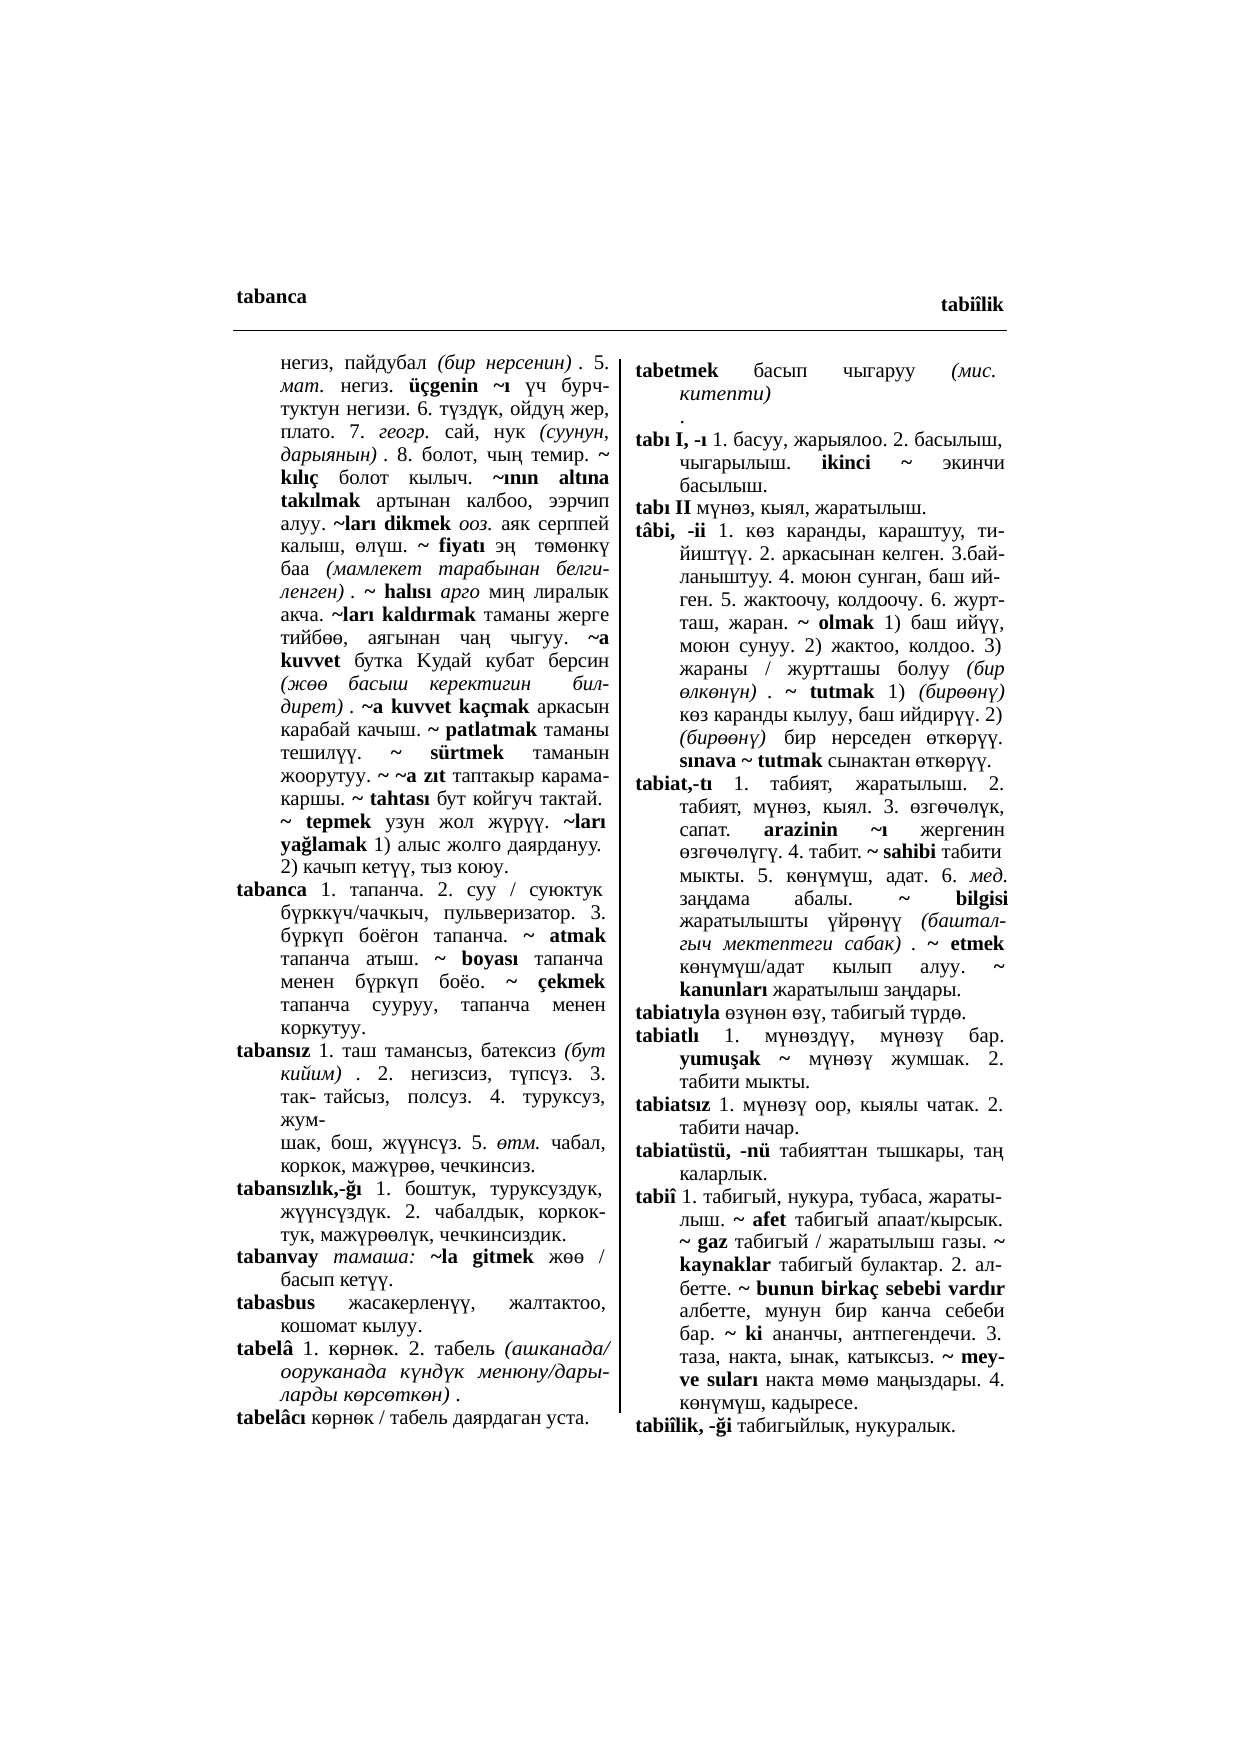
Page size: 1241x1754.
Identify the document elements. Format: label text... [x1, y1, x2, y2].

text табити мыкты. [679, 1070, 811, 1093]
text tabanca [236, 284, 307, 308]
text tabanca 1. тапанча. 2. суу / суюктук [236, 878, 609, 901]
text tabı II мүнөз, кыял, жаратылыш. [635, 497, 1065, 519]
text 2) качып кетүү, тыз коюу. [280, 856, 512, 878]
text sınava ~ tutmak сынактан өткөрүү. [679, 749, 993, 772]
text таза, накта, ынак, катыксыз. ~ mey- ve suları накта мөмө маңыздары. 4. көнүмүш, кадыресе. [679, 1345, 1005, 1414]
text бүрккүч/чачкыч, пульверизатор. 3. бүркүп боёгон тапанча. ~ atmak тапанча атыш. ~ boyası тапанча [280, 901, 606, 970]
text tabetmek басып чыгаруу (мис. [635, 358, 1065, 382]
text ген. 5. жактоочу, колдоочу. 6. журт- таш, жаран. ~ olmak 1) баш ийүү, моюн сунуу. 2) жактоо, колдоо. 3) [679, 588, 1005, 657]
text негиз, пайдубал (бир нерсенин) . 5. мат. негиз. üçgenin ~ı үч бурч- туктун негизи. 6. түздүк, ойдуң жер, плато. 7. геогр. сай, нук (суунун, дарыянын) . 8. болот, чың темир. ~ kılıç болот кылыч. ~ının altına takılmak артынан калбоо, ээрчип алуу. ~ları dikmek ооз. аяк серппей калыш, өлүш. ~ fiyatı эң төмөнкү баа (мамлекет тарабынан белги- ленген) . ~ halısı арго миң лиралык акча. ~ları kaldırmak таманы жерге тийбөө, аягынан чаң чыгуу. ~a kuvvet бутка Kудай кубат берсин (жөө басыш керектигин бил- дирет) . ~a kuvvet kaçmak аркасын карабай качыш. ~ patlatmak таманы тешилүү. ~ sürtmek таманын жоорутуу. ~ ~a zıt таптакыр карама- каршы. ~ tahtası бут койгуч тактай. [280, 350, 609, 809]
text tabiatsız 1. мүнөзү оор, кыялы чатак. 2. [635, 1093, 1065, 1116]
text басып кетүү. [280, 1268, 395, 1291]
text tabanvay тамаша: ~la gitmek жөө / [236, 1246, 609, 1268]
text tabiatüstü, -nü табияттан тышкары, таң каларлык. [635, 1139, 1005, 1185]
text бетте. ~ bunun birkaç sebebi vardır албетте, мунун бир канча себеби бар. ~ ki ананчы, антпегендечи. 3. [679, 1277, 1005, 1345]
text жүүнсүздүк. 2. чабалдык, коркок- тук, мажүрөөлүк, чечкинсиздик. [280, 1200, 606, 1246]
text китепти) . [679, 382, 781, 428]
text менен бүркүп боёо. ~ çekmek тапанча сууруу, тапанча менен коркутуу. [280, 970, 606, 1039]
text чыгарылыш. ikinci ~ экинчи басылыш. [679, 451, 1005, 497]
text (бирөөнү) бир нерседен өткөрүү. [679, 726, 1005, 749]
text tabasbus жасакерленүү, жалтактоо, кошомат кылуу. [236, 1291, 606, 1337]
text tabiîlik, -ği табигыйлык, нукуралык. [635, 1414, 1065, 1437]
text tabansız 1. таш тамансыз, батексиз (бут кийим) . 2. негизсиз, түпсүз. 3. так- тайсыз, полсуз. 4. туруксуз, жум- [236, 1039, 606, 1131]
text yumuşak ~ мүнөзү жумшак. 2. [679, 1047, 1005, 1070]
text tabiîlik [941, 292, 1065, 316]
text табият, мүнөз, кыял. 3. өзгөчөлүк, сапат. arazinin ~ı жергенин өзгөчөлүгү. 4. табит. ~ sahibi табити [679, 795, 1005, 863]
text tabı I, -ı 1. басуу, жарыялоо. 2. басылыш, [635, 428, 1065, 451]
text tabiatıyla өзүнөн өзү, табигый түрдө. [635, 1001, 1038, 1024]
text ~ gaz табигый / жаратылыш газы. ~ kaynaklar табигый булактар. 2. ал- [679, 1231, 1005, 1276]
text tâbi, -ii 1. көз каранды, караштуу, ти- йиштүү. 2. аркасынан келген. 3.бай- ланыштуу. 4. моюн сунган, баш ий- [635, 519, 1005, 588]
text табити начар. [679, 1116, 801, 1139]
text tabiî 1. табигый, нукура, тубаса, жараты- [635, 1185, 1038, 1208]
text ~ tepmek узун жол жүрүү. ~ları yağlamak 1) алыс жолго даярдануу. [280, 810, 606, 856]
text лыш. ~ afet табигый апаат/кырсык. [679, 1208, 1005, 1231]
text tabiatlı 1. мүнөздүү, мүнөзү бар. [635, 1024, 1065, 1047]
text мыкты. 5. көнүмүш, адат. 6. мед. заңдама абалы. ~ bilgisi жаратылышты үйрөнүү (баштал- [679, 864, 1008, 932]
text tabiat,-tı 1. табият, жаратылыш. 2. [635, 772, 1065, 795]
text tabelâ 1. көрнөк. 2. табель (ашканада/ ооруканада күндүк менюну/дары- ларды көрсөткөн) . [236, 1337, 609, 1406]
text жараны / журтташы болуу (бир өлкөнүн) . ~ tutmak 1) (бирөөнү) көз каранды кылуу, баш ийдирүү. 2) [679, 657, 1005, 726]
text tabelâcı көрнөк / табель даярдаган уста. [236, 1406, 609, 1429]
text tabansızlık,-ğı 1. боштук, туруксуздук, [236, 1177, 609, 1199]
text гыч мектептеги сабак) . ~ etmek көнүмүш/адат кылып алуу. ~ kanunları жаратылыш заңдары. [679, 932, 1004, 1001]
text шак, бош, жүүнсүз. 5. өтм. чабал, коркок, мажүрөө, чечкинсиз. [280, 1131, 606, 1177]
